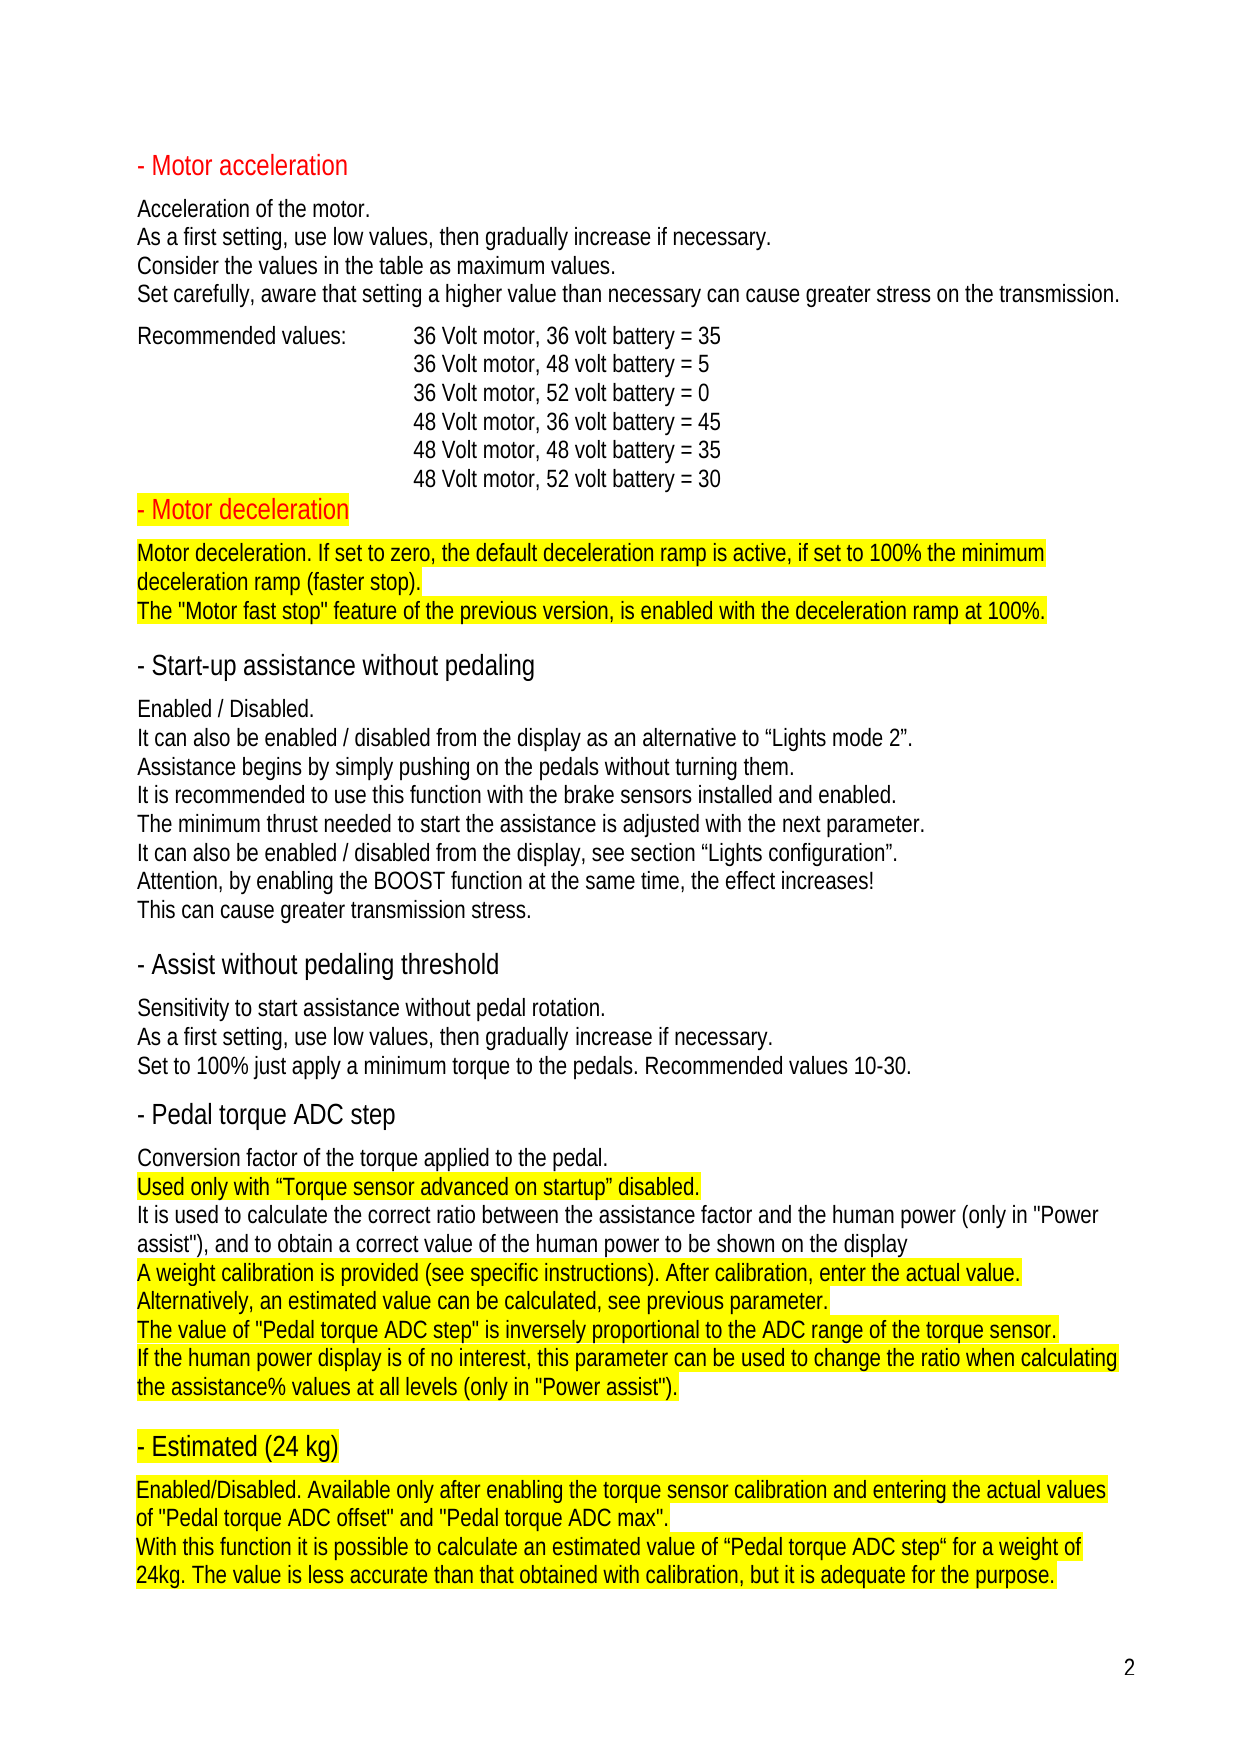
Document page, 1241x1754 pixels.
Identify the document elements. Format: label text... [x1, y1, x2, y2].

text 36 Volt motor, 52 volt battery = 0 [137, 378, 1122, 407]
text The minimum thrust needed to start the assistance is adjusted with the next parameter. [137, 809, 1122, 837]
text Alternatively, an estimated value can be calculated, see previous parameter. [137, 1286, 1122, 1315]
text This can cause greater transmission stress. [137, 895, 1122, 923]
text It is used to calculate the correct ratio between the assistance factor and the human power (only in "Power assist"), and to obtain a correct value of the human power to be shown on the display [137, 1200, 1122, 1257]
text - Estimated (24 kg) [137, 1429, 1122, 1463]
text - Motor deceleration [137, 492, 1122, 526]
text 48 Volt motor, 48 volt battery = 35 [137, 435, 1122, 464]
text - Pedal torque ADC step [137, 1097, 1122, 1130]
text With this function it is possible to calculate an estimated value of “Pedal torque ADC step“ for a weight of 24kg. The value is less accurate than that obtained with calibration, but it is adequate for the purpose. [136, 1532, 1122, 1589]
text A weight calibration is provided (see specific instructions). After calibration, enter the actual value. [137, 1257, 1122, 1286]
text The value of "Pedal torque ADC step" is inversely proportional to the ADC range of the torque sensor. If the human power display is of no interest, this parameter can be used to change the ratio when calculating the assistance% values at all levels (only in "Power assist"). [137, 1315, 1122, 1401]
text Recommended values: 36 Volt motor, 36 volt battery = 35 [137, 321, 1122, 349]
text As a first setting, use low values, then gradually increase if necessary. [137, 222, 1122, 251]
text 48 Volt motor, 52 volt battery = 30 [137, 464, 1122, 492]
text Conversion factor of the torque applied to the pedal. [137, 1143, 1122, 1172]
text - Assist without pedaling threshold [137, 947, 1122, 981]
text - Start-up assistance without pedaling [137, 648, 1122, 682]
text The "Motor fast stop" feature of the previous version, is enabled with the deceleration ramp at 100%. [137, 596, 1122, 624]
text Sensitivity to start assistance without pedal rotation. [137, 993, 1122, 1022]
text Set to 100% just apply a minimum torque to the pedals. Recommended values 10-30. [137, 1051, 1122, 1079]
text Enabled / Disabled. [137, 694, 1122, 723]
text Acceleration of the motor. [137, 193, 1122, 222]
text Set carefully, aware that setting a higher value than necessary can cause greater stress on the transmission. [137, 279, 1122, 308]
text As a first setting, use low values, then gradually increase if necessary. [137, 1022, 1122, 1051]
text Assistance begins by simply pushing on the pedals without turning them. [137, 752, 1122, 780]
text Consider the values in the table as maximum values. [137, 251, 1122, 279]
text - Motor acceleration [137, 148, 1122, 181]
text Enabled/Disabled. Available only after enabling the torque sensor calibration and entering the actual values of "Pedal torque ADC offset" and "Pedal torque ADC max". [136, 1474, 1122, 1532]
text Attention, by enabling the BOOST function at the same time, the effect increases! [137, 866, 1122, 895]
text It can also be enabled / disabled from the display as an alternative to “Lights mode 2”. [137, 723, 1122, 752]
text Motor deceleration. If set to zero, the default deceleration ramp is active, if set to 100% the minimum deceleration ramp (faster stop). [137, 538, 1122, 596]
text 48 Volt motor, 36 volt battery = 45 [137, 407, 1122, 435]
text It can also be enabled / disabled from the display, see section “Lights configuration”. [137, 837, 1122, 866]
text 36 Volt motor, 48 volt battery = 5 [137, 349, 1122, 378]
text It is recommended to use this function with the brake sensors installed and enabled. [137, 780, 1122, 809]
text Used only with “Torque sensor advanced on startup” disabled. [137, 1172, 1122, 1200]
